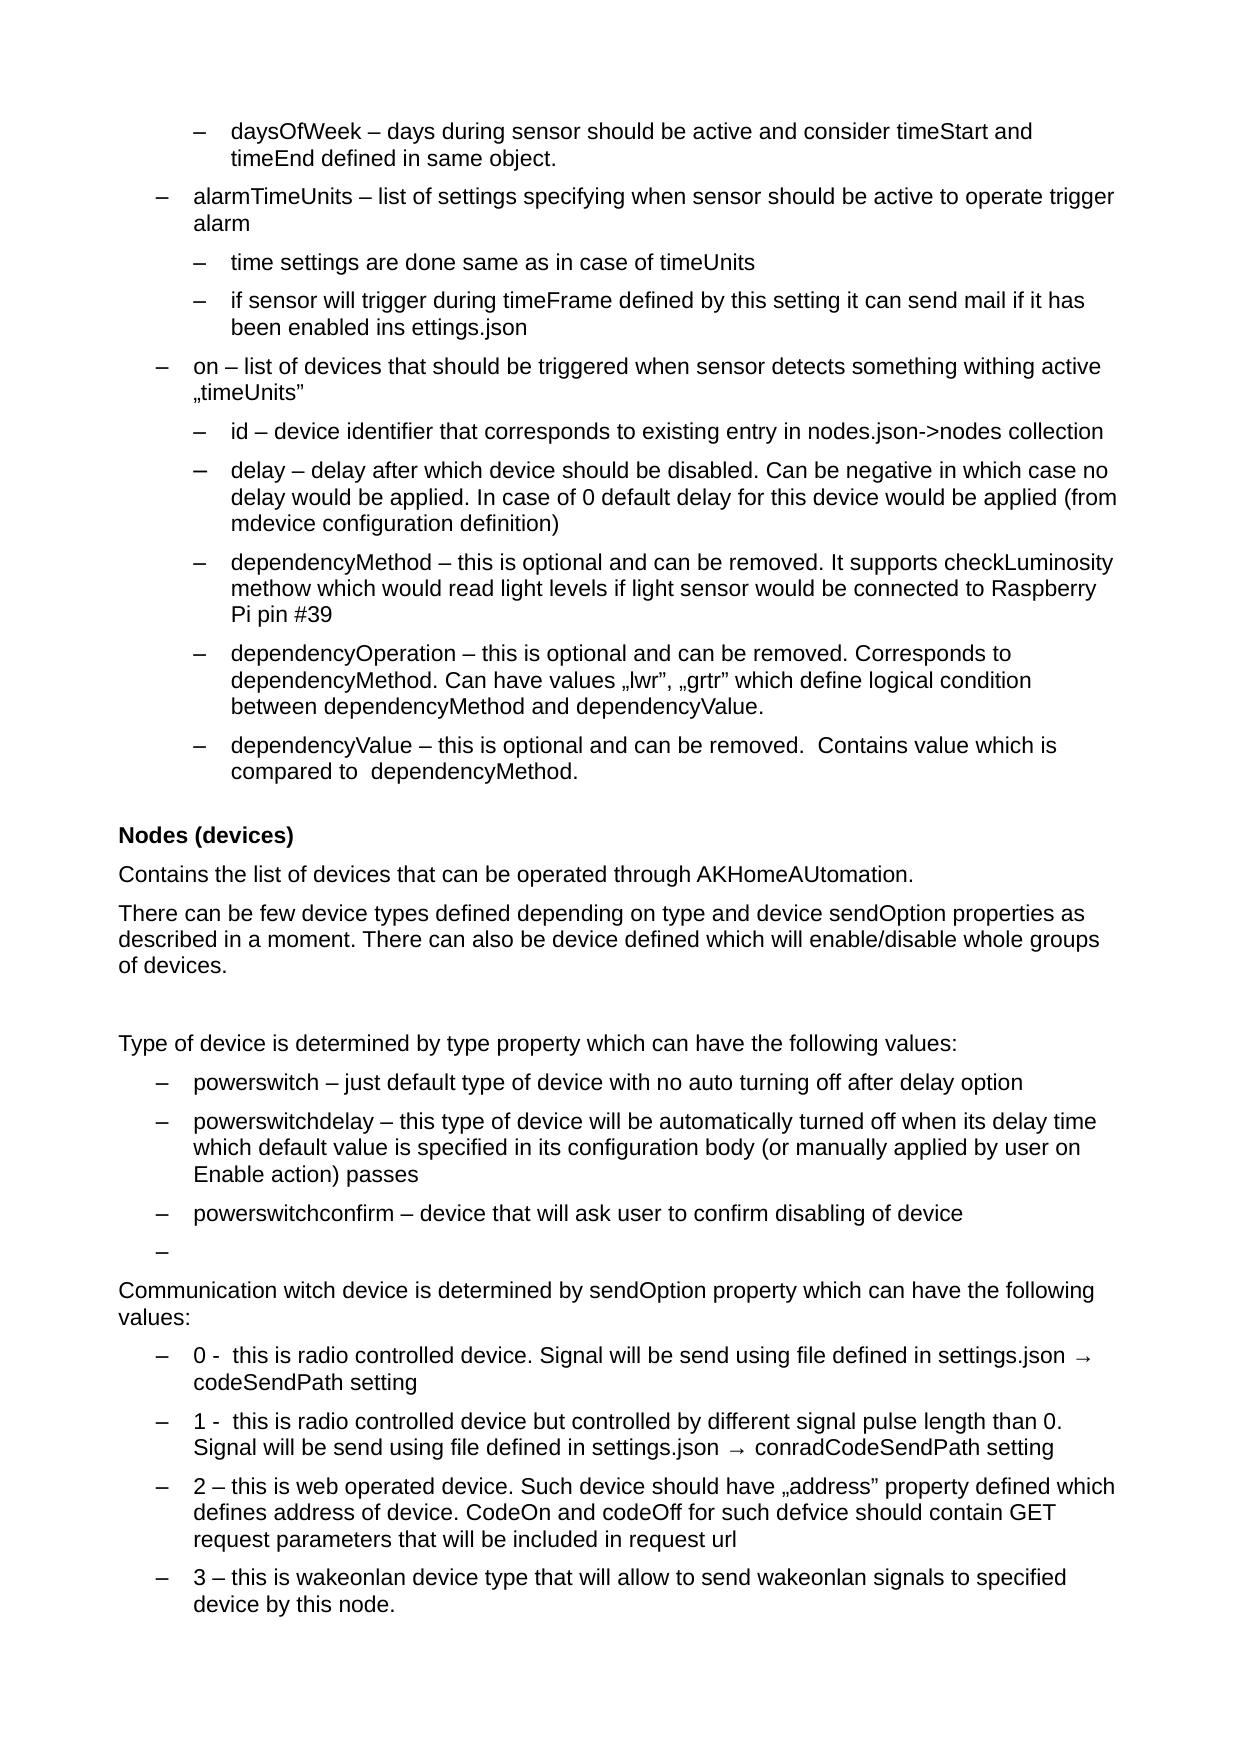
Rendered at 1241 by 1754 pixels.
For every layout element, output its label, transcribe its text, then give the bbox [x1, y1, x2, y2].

list powerswitch – just default type of device with no auto turning off after delay option [156, 1069, 1122, 1095]
list 1 - this is radio controlled device but controlled by different signal pulse length than 0. Signal will be send using file defined in settings.json → conradCodeSendPath setting [156, 1408, 1122, 1460]
list 2 – this is web operated device. Such device should have „address” property defined which defines address of device. CodeOn and codeOff for such defvice should contain GET request parameters that will be included in request url [156, 1473, 1122, 1552]
list time settings are done same as in case of timeUnits [193, 248, 1122, 275]
list powerswitchdelay – this type of device will be automatically turned off when its delay time which default value is specified in its configuration body (or manually applied by user on Enable action) passes [156, 1108, 1122, 1187]
list dependencyValue – this is optional and can be removed. Contains value which is compared to dependencyMethod. [193, 732, 1122, 784]
list dependencyMethod – this is optional and can be removed. It supports checkLuminosity methow which would read light levels if light sensor would be connected to Raspberry Pi pin #39 [193, 549, 1122, 628]
list daysOfWeek – days during sensor should be active and consider timeStart and timeEnd defined in same object. [193, 118, 1122, 171]
list id – device identifier that corresponds to existing entry in nodes.json->nodes collection [193, 418, 1122, 444]
list 0 - this is radio controlled device. Signal will be send using file defined in settings.json → codeSendPath setting [156, 1342, 1122, 1395]
text Communication witch device is determined by sendOption property which can have the following values: [118, 1277, 1122, 1330]
subtitle Nodes (devices) [118, 822, 1122, 848]
text Type of device is determined by type property which can have the following values: [118, 1030, 1122, 1057]
text Contains the list of devices that can be operated through AKHomeAUtomation. [118, 861, 1122, 887]
list if sensor will trigger during timeFrame defined by this setting it can send mail if it has been enabled ins ettings.json [193, 287, 1122, 340]
list dependencyOperation – this is optional and can be removed. Corresponds to dependencyMethod. Can have values „lwr”, „grtr” which define logical condition between dependencyMethod and dependencyValue. [193, 640, 1122, 719]
list alarmTimeUnits – list of settings specifying when sensor should be active to operate trigger alarm [156, 183, 1122, 236]
text There can be few device types defined depending on type and device sendOption properties as described in a moment. There can also be device defined which will enable/disable whole groups of devices. [118, 900, 1122, 979]
list on – list of devices that should be triggered when sensor detects something withing active „timeUnits” [156, 353, 1122, 405]
list 3 – this is wakeonlan device type that will allow to send wakeonlan signals to specified device by this node. [156, 1564, 1122, 1617]
list delay – delay after which device should be disabled. Can be negative in which case no delay would be applied. In case of 0 default delay for this device would be applied (from mdevice configuration definition) [193, 457, 1122, 536]
list powerswitchconfirm – device that will ask user to confirm disabling of device [156, 1199, 1122, 1226]
